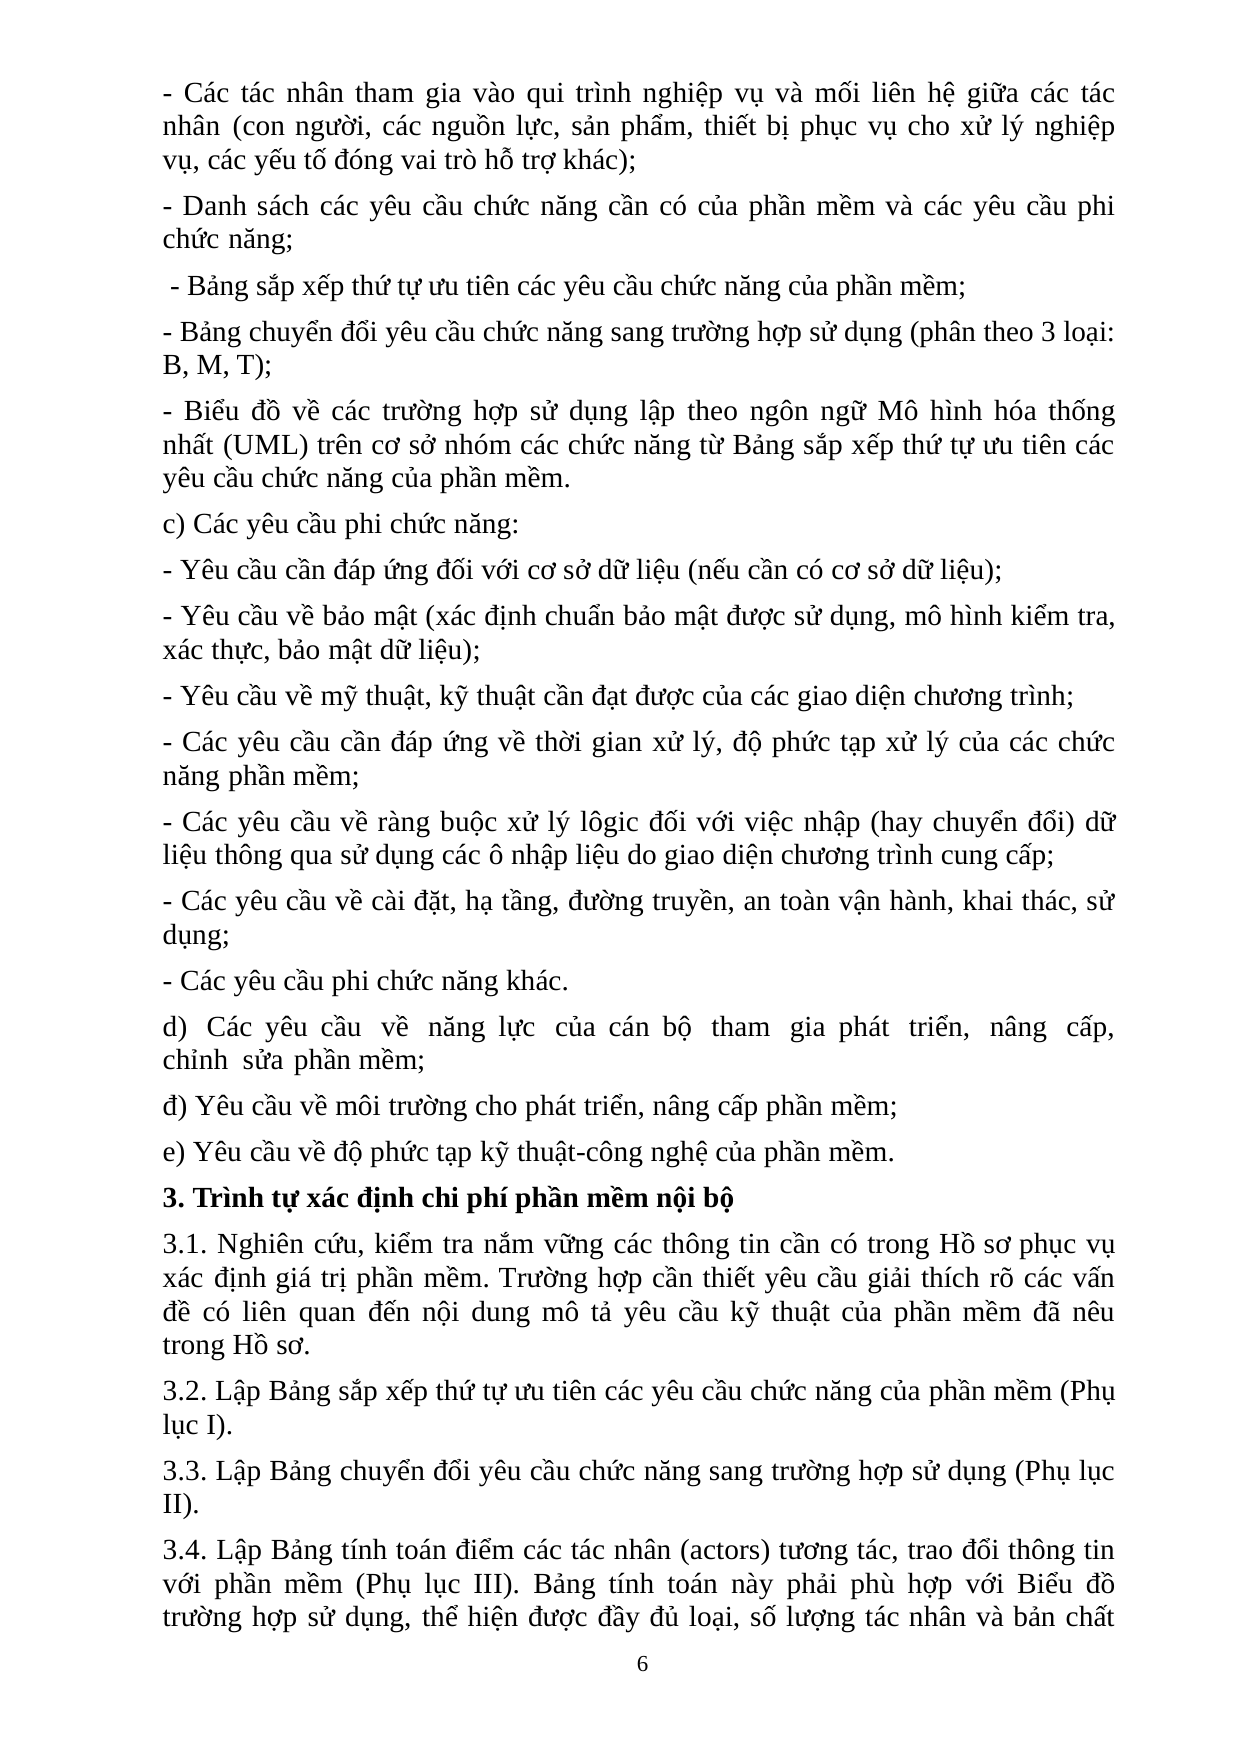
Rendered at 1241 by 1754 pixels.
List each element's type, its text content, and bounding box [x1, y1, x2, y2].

text - Yêu cầu về bảo mật (xác định chuẩn bảo mật được sử dụng, mô hình kiểm tra, xác thực, bảo mật dữ liệu); [162, 598, 1116, 666]
text 3.2. Lập Bảng sắp xếp thứ tự ưu tiên các yêu cầu chức năng của phần mềm (Phụ lục I). [162, 1373, 1116, 1440]
text 3.4. Lập Bảng tính toán điểm các tác nhân (actors) tương tác, trao đổi thông tin với phần mềm (Phụ lục III). Bảng tính toán này phải phù hợp với Biểu đồ trường hợp sử dụng, thể hiện được đầy đủ loại, số lượng tác nhân và bản chất [162, 1532, 1116, 1633]
text c) Các yêu cầu phi chức năng: [162, 506, 1116, 540]
text d) Các yêu cầu về năng lực của cán bộ tham gia phát triển, nâng cấp, chỉnh sửa phần mềm; [162, 1009, 1116, 1076]
text 3.3. Lập Bảng chuyển đổi yêu cầu chức năng sang trường hợp sử dụng (Phụ lục II). [162, 1453, 1116, 1520]
text - Các yêu cầu cần đáp ứng về thời gian xử lý, độ phức tạp xử lý của các chức năng phần mềm; [162, 724, 1116, 791]
text - Các yêu cầu phi chức năng khác. [162, 963, 1116, 996]
text - Bảng sắp xếp thứ tự ưu tiên các yêu cầu chức năng của phần mềm; [162, 268, 1116, 301]
text e) Yêu cầu về độ phức tạp kỹ thuật-công nghệ của phần mềm. [162, 1134, 1116, 1168]
text - Bảng chuyển đổi yêu cầu chức năng sang trường hợp sử dụng (phân theo 3 loại: B, M, T); [162, 314, 1116, 381]
text - Danh sách các yêu cầu chức năng cần có của phần mềm và các yêu cầu phi chức năng; [162, 188, 1116, 255]
text - Yêu cầu về mỹ thuật, kỹ thuật cần đạt được của các giao diện chương trình; [162, 678, 1116, 712]
text - Các yêu cầu về ràng buộc xử lý lôgic đối với việc nhập (hay chuyển đổi) dữ liệu thông qua sử dụng các ô nhập liệu do giao diện chương trình cung cấp; [162, 804, 1116, 871]
text - Biểu đồ về các trường hợp sử dụng lập theo ngôn ngữ Mô hình hóa thống nhất (UML) trên cơ sở nhóm các chức năng từ Bảng sắp xếp thứ tự ưu tiên các yêu cầu chức năng của phần mềm. [162, 393, 1116, 494]
text - Các tác nhân tham gia vào qui trình nghiệp vụ và mối liên hệ giữa các tác nhân (con người, các nguồn lực, sản phẩm, thiết bị phục vụ cho xử lý nghiệp vụ, các yếu tố đóng vai trò hỗ trợ khác); [162, 75, 1116, 176]
text đ) Yêu cầu về môi trường cho phát triển, nâng cấp phần mềm; [162, 1088, 1116, 1122]
subtitle 3. Trình tự xác định chi phí phần mềm nội bộ [162, 1181, 1116, 1214]
text - Yêu cầu cần đáp ứng đối với cơ sở dữ liệu (nếu cần có cơ sở dữ liệu); [162, 552, 1116, 586]
text - Các yêu cầu về cài đặt, hạ tầng, đường truyền, an toàn vận hành, khai thác, sử dụng; [162, 883, 1116, 950]
text 3.1. Nghiên cứu, kiểm tra nắm vững các thông tin cần có trong Hồ sơ phục vụ xác định giá trị phần mềm. Trường hợp cần thiết yêu cầu giải thích rõ các vấn đề có liên quan đến nội dung mô tả yêu cầu kỹ thuật của phần mềm đã nêu trong Hồ sơ. [162, 1227, 1116, 1361]
